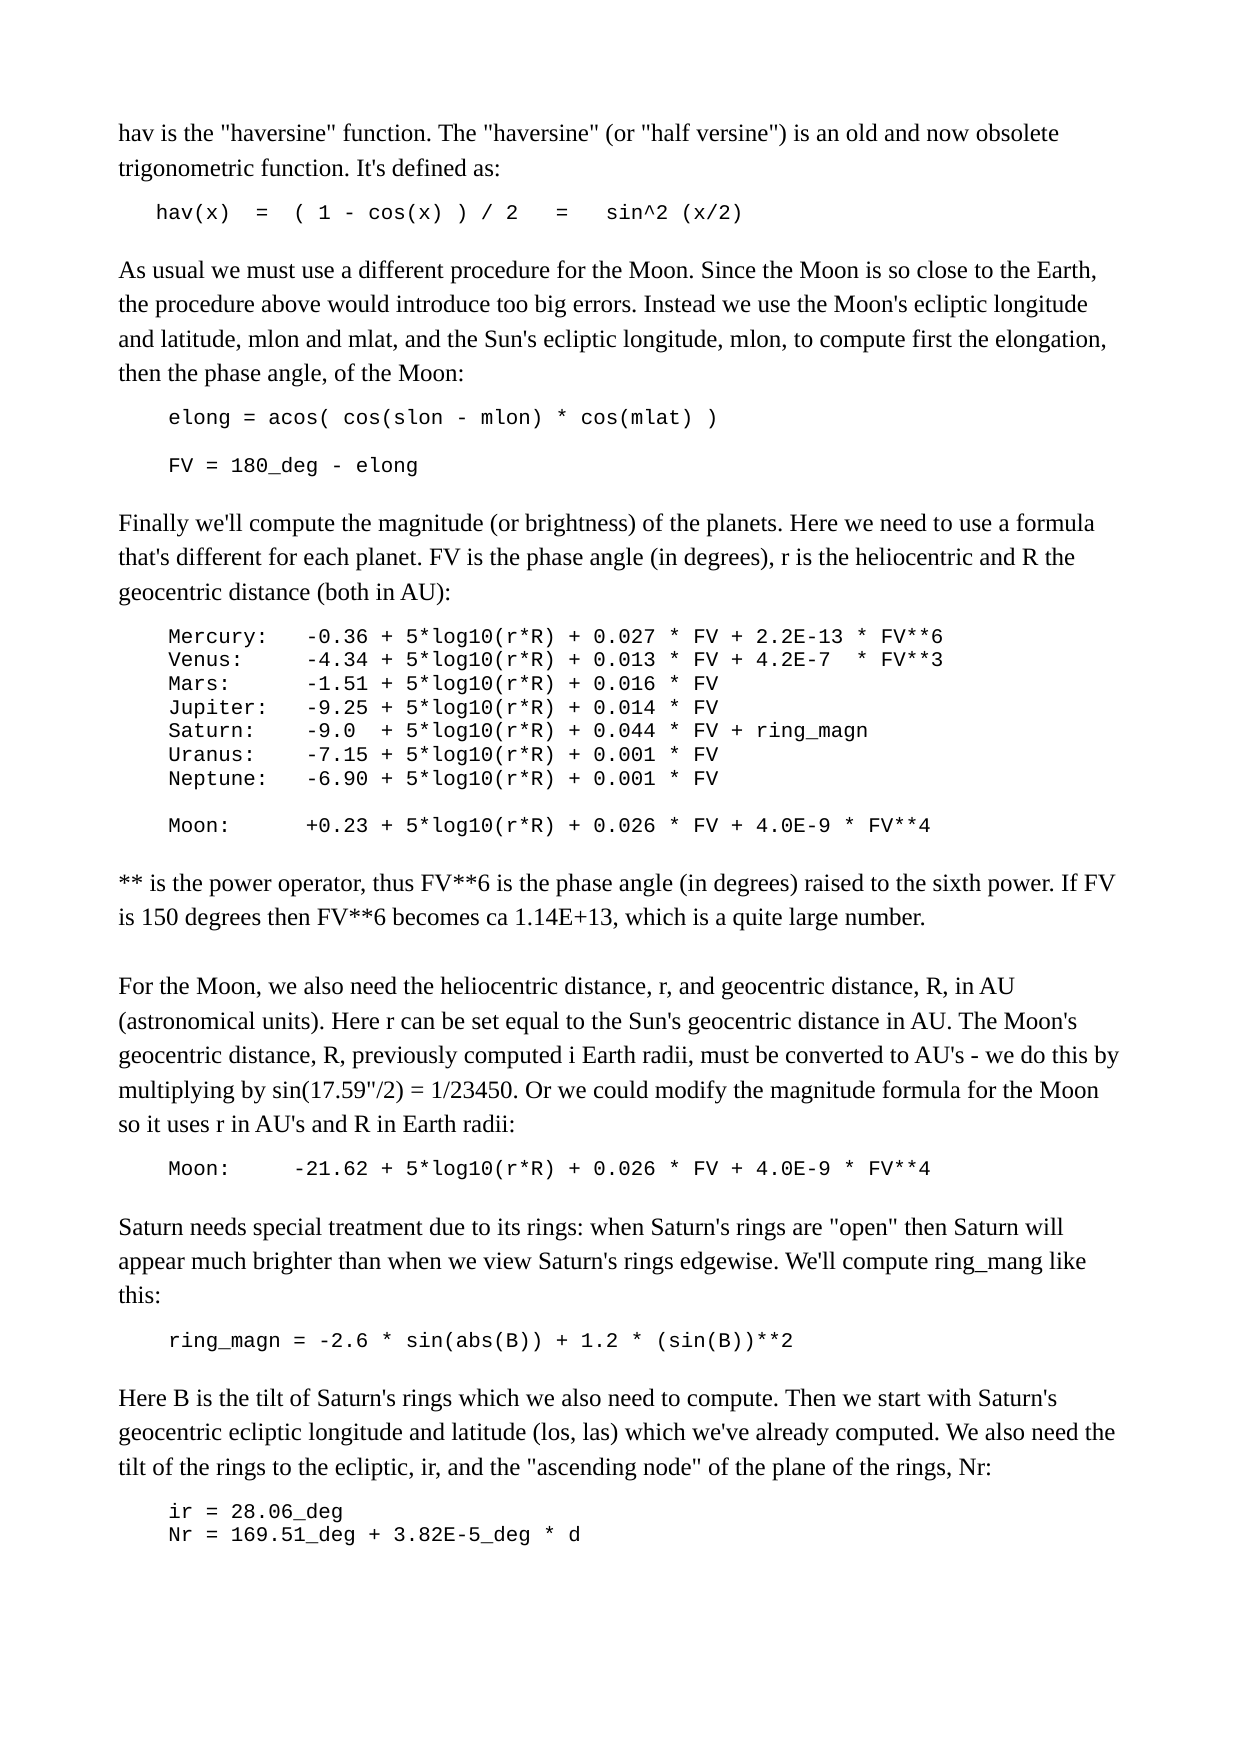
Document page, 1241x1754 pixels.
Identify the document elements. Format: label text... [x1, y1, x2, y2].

text Venus: -4.34 + 5*log10(r*R) + 0.013 * FV + 4.2E-7 * FV**3 [118, 649, 1122, 673]
text Neptune: -6.90 + 5*log10(r*R) + 0.001 * FV [118, 768, 1122, 791]
text Jupiter: -9.25 + 5*log10(r*R) + 0.014 * FV [118, 697, 1122, 720]
text ring_magn = -2.6 * sin(abs(B)) + 1.2 * (sin(B))**2 [118, 1329, 1122, 1353]
text FV = 180_deg - elong [118, 454, 1122, 478]
text As usual we must use a different procedure for the Moon. Since the Moon is so close to the Earth, the procedure above would introduce too big errors. Instead we use the Moon's ecliptic longitude and latitude, mlon and mlat, and the Sun's ecliptic longitude, mlon, to compute first the elongation, then the phase angle, of the Moon: [118, 255, 1122, 387]
text Moon: +0.23 + 5*log10(r*R) + 0.026 * FV + 4.0E-9 * FV**4 [118, 815, 1122, 838]
text Saturn needs special treatment due to its rings: when Saturn's rings are "open" then Saturn will appear much brighter than when we view Saturn's rings edgewise. We'll compute ring_mang like this: [118, 1212, 1122, 1309]
text Nr = 169.51_deg + 3.82E-5_deg * d [118, 1524, 1122, 1548]
text Mercury: -0.36 + 5*log10(r*R) + 0.027 * FV + 2.2E-13 * FV**6 [118, 626, 1122, 649]
text hav is the "haversine" function. The "haversine" (or "half versine") is an old and now obsolete trigonometric function. It's defined as: [118, 118, 1122, 181]
text Moon: -21.62 + 5*log10(r*R) + 0.026 * FV + 4.0E-9 * FV**4 [118, 1158, 1122, 1182]
text Uranus: -7.15 + 5*log10(r*R) + 0.001 * FV [118, 744, 1122, 768]
text ir = 28.06_deg [118, 1501, 1122, 1524]
text Mars: -1.51 + 5*log10(r*R) + 0.016 * FV [118, 673, 1122, 697]
text Finally we'll compute the magnitude (or brightness) of the planets. Here we need to use a formula that's different for each planet. FV is the phase angle (in degrees), r is the heliocentric and R the geocentric distance (both in AU): [118, 508, 1122, 605]
text Saturn: -9.0 + 5*log10(r*R) + 0.044 * FV + ring_magn [118, 720, 1122, 744]
text elong = acos( cos(slon - mlon) * cos(mlat) ) [118, 407, 1122, 431]
text ** is the power operator, thus FV**6 is the phase angle (in degrees) raised to the sixth power. If FV is 150 degrees then FV**6 becomes ca 1.14E+13, which is a quite large number. For the Moon, we also need the heliocentric distance, r, and geocentric distance, R, in AU (astronomical units). Here r can be set equal to the Sun's geocentric distance in AU. The Moon's geocentric distance, R, previously computed i Earth radii, must be converted to AU's - we do this by multiplying by sin(17.59"/2) = 1/23450. Or we could modify the magnitude formula for the Moon so it uses r in AU's and R in Earth radii: [118, 868, 1122, 1138]
text Here B is the tilt of Saturn's rings which we also need to compute. Then we start with Saturn's geocentric ecliptic longitude and latitude (los, las) which we've already computed. We also need the tilt of the rings to the ecliptic, ir, and the "ascending node" of the plane of the rings, Nr: [118, 1383, 1122, 1480]
text hav(x) = ( 1 - cos(x) ) / 2 = sin^2 (x/2) [118, 202, 1122, 225]
